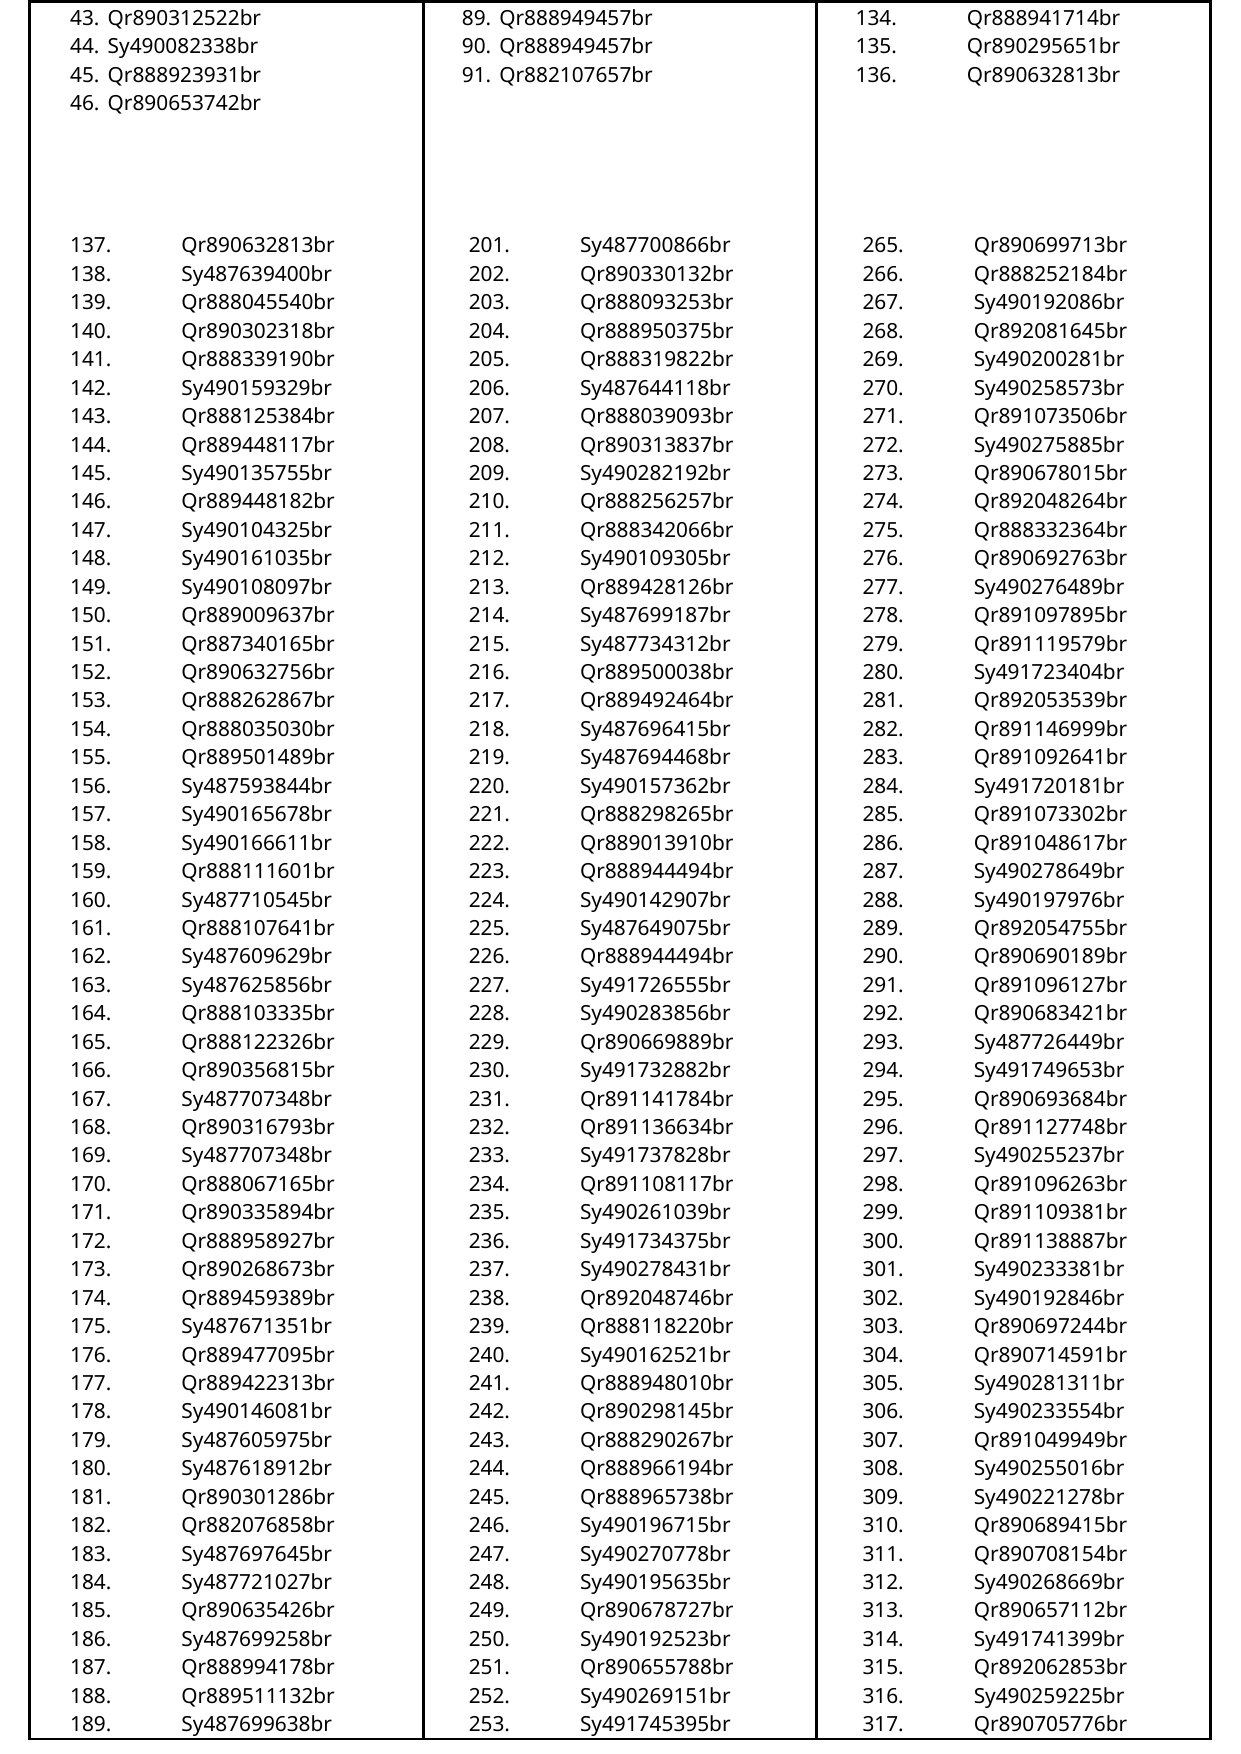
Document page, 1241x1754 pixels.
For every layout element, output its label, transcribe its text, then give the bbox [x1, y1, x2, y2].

table_cell Sy487687691br Sy490085881br Qr889430907br Qr888947456br Qr888113871br Qr890306782br Qr888935223br Sy487637956br Sy487667811br Sy487764455br Qr889431187br Sy487627429br Qr888041741br Sy487628818br Sy487662425br Qr889506322br Qr888108770br Qr888974567br Sy490111065br Qr888335989br Qr888959397br Qr888958533br Qr890618811br Qr890618737br Qr888063971br Sy487666144br Qr890320815br Sy487636173br Qr888102043br Sy490135866br Sy487659302br Qr888100921br Sy487690996br Y490189042br Qr889494023br Sy490107105br Qr889433815br Sy487711807br Sy490178186br Sy487615859br Qr890301374br Sy485303204br Qr888949457br Qr888949457br Qr882107657br Sy487700866br Qr890330132br Qr888093253br Qr888950375br Qr888319822br Sy487644118br Qr888039093br Qr890313837br Sy490282192br Qr888256257br Qr888342066br Sy490109305br Qr889428126br Sy487699187br Sy487734312br Qr889500038br Qr889492464br Sy487696415br Sy487694468br Sy490157362br Qr888298265br Qr889013910br Qr888944494br Sy490142907br Sy487649075br Qr888944494br Sy491726555br Sy490283856br Qr890669889br Sy491732882br Qr891141784br Qr891136634br Sy491737828br Qr891108117br Sy490261039br Sy491734375br Sy490278431br Qr892048746br Qr888118220br Sy490162521br Qr888948010br Qr890298145br Qr888290267br Qr888966194br Qr888965738br Sy490196715br Sy490270778br Sy490195635br Qr890678727br Sy490192523br Qr890655788br Sy490269151br Sy491745395br Sy490223234br Qr891052041br Sy490278388br Qr892057411br Sy490233086br Qr890710612br Qr891050880br Qr891107933br Sy490238517br Sy490218906br Qr891108275br [425, 3, 815, 1738]
table_cell Qr886240838br Qr888301384br Qr888043827br Qr888047660br Qr888077410br Qr888106853br Qr889421729br Qr890293474br Qr890354200br Qr888265316br Qr888263536br Sy487685695br Qr890264124br Qr888948010br Qr889429064br Sy487631508br Qr888314269br Sy487714785br Sy487667856br Sy487733691br Qr888092669br Sy487725531br Sy490175026br Sy487694644br Qr888326837br Qr889494880br Qr889452496br Qr889444747br Sy487734493br Qr890351662br Sy490177044br Sy487695375br Sy490177319br Sy490082148br Qr889473363br Qr890267616br Qr888252215br Sy490184385br Sy487650780br Sy487666351br Sy490152317br Sy490147095br Qr890312522br Sy490082338br Qr888923931br Qr890653742br Qr890632813br Sy487639400br Qr888045540br Qr890302318br Qr888339190br Sy490159329br Qr888125384br Qr889448117br Sy490135755br Qr889448182br Sy490104325br Sy490161035br Sy490108097br Qr889009637br Qr887340165br Qr890632756br Qr888262867br Qr888035030br Qr889501489br Sy487593844br Sy490165678br Sy490166611br Qr888111601br Sy487710545br Qr888107641br Sy487609629br Sy487625856br Qr888103335br Qr888122326br Qr890356815br Sy487707348br Qr890316793br Sy487707348br Qr888067165br Qr890335894br Qr888958927br Qr890268673br Qr889459389br Sy487671351br Qr889477095br Qr889422313br Sy490146081br Sy487605975br Sy487618912br Qr890301286br Qr882076858br Sy487697645br Sy487721027br Qr890635426br Sy487699258br Qr888994178br Qr889511132br Sy487699638br Qr888982325br Sy487744513br Qr888026832br Qr888063424br Qr888259430br Qr888098658br Qr888295777br Qr888073758br Qr888091779br Qr888091147br Qr888961550br [31, 3, 422, 1738]
table_cell Qr887133733br Sy490086374br Sy490133091br Sy490137646br Sy490159859br Qr889003594br Qr888939596br Qr890312730br Qr889428789br Qr889433744br Qr890267783br Sy490108083br Qr888312798br Sy487743314br Sy487656337br Sy490180556br Sy487595933br Qr888291979br Sy487685395br Qr890303432br Sy490118939br Qr890304835br Qr888985794br Qr888075802br Qr888317968br Qr888947456br Qr888317322br Qr888307047br Qr888262473br Qr888275035br Qr889429682br Qr889494006br Qr889442953br Sy490175423br Qr888301645br Qr888950954br Qr888275401br Qr888065907br Qr890284676br Qr888920691br Qr888995482br Qr888275401br Qr888941714br Qr890295651br Qr890632813br Qr890699713br Qr888252184br Sy490192086br Qr892081645br Sy490200281br Sy490258573br Qr891073506br Sy490275885br Qr890678015br Qr892048264br Qr888332364br Qr890692763br Sy490276489br Qr891097895br Qr891119579br Sy491723404br Qr892053539br Qr891146999br Qr891092641br Sy491720181br Qr891073302br Qr891048617br Sy490278649br Sy490197976br Qr892054755br Qr890690189br Qr891096127br Qr890683421br Sy487726449br Sy491749653br Qr890693684br Qr891127748br Sy490255237br Qr891096263br Qr891109381br Qr891138887br Sy490233381br Sy490192846br Qr890697244br Qr890714591br Sy490281311br Sy490233554br Qr891049949br Sy490255016br Sy490221278br Qr890689415br Qr890708154br Sy490268669br Qr890657112br Sy491741399br Qr892062853br Sy490259225br Qr890705776br Sy491724078br Qr891050978br Qr891065310br Qr891140917br Qr892082107br Qr890682885br [818, 3, 1209, 1738]
